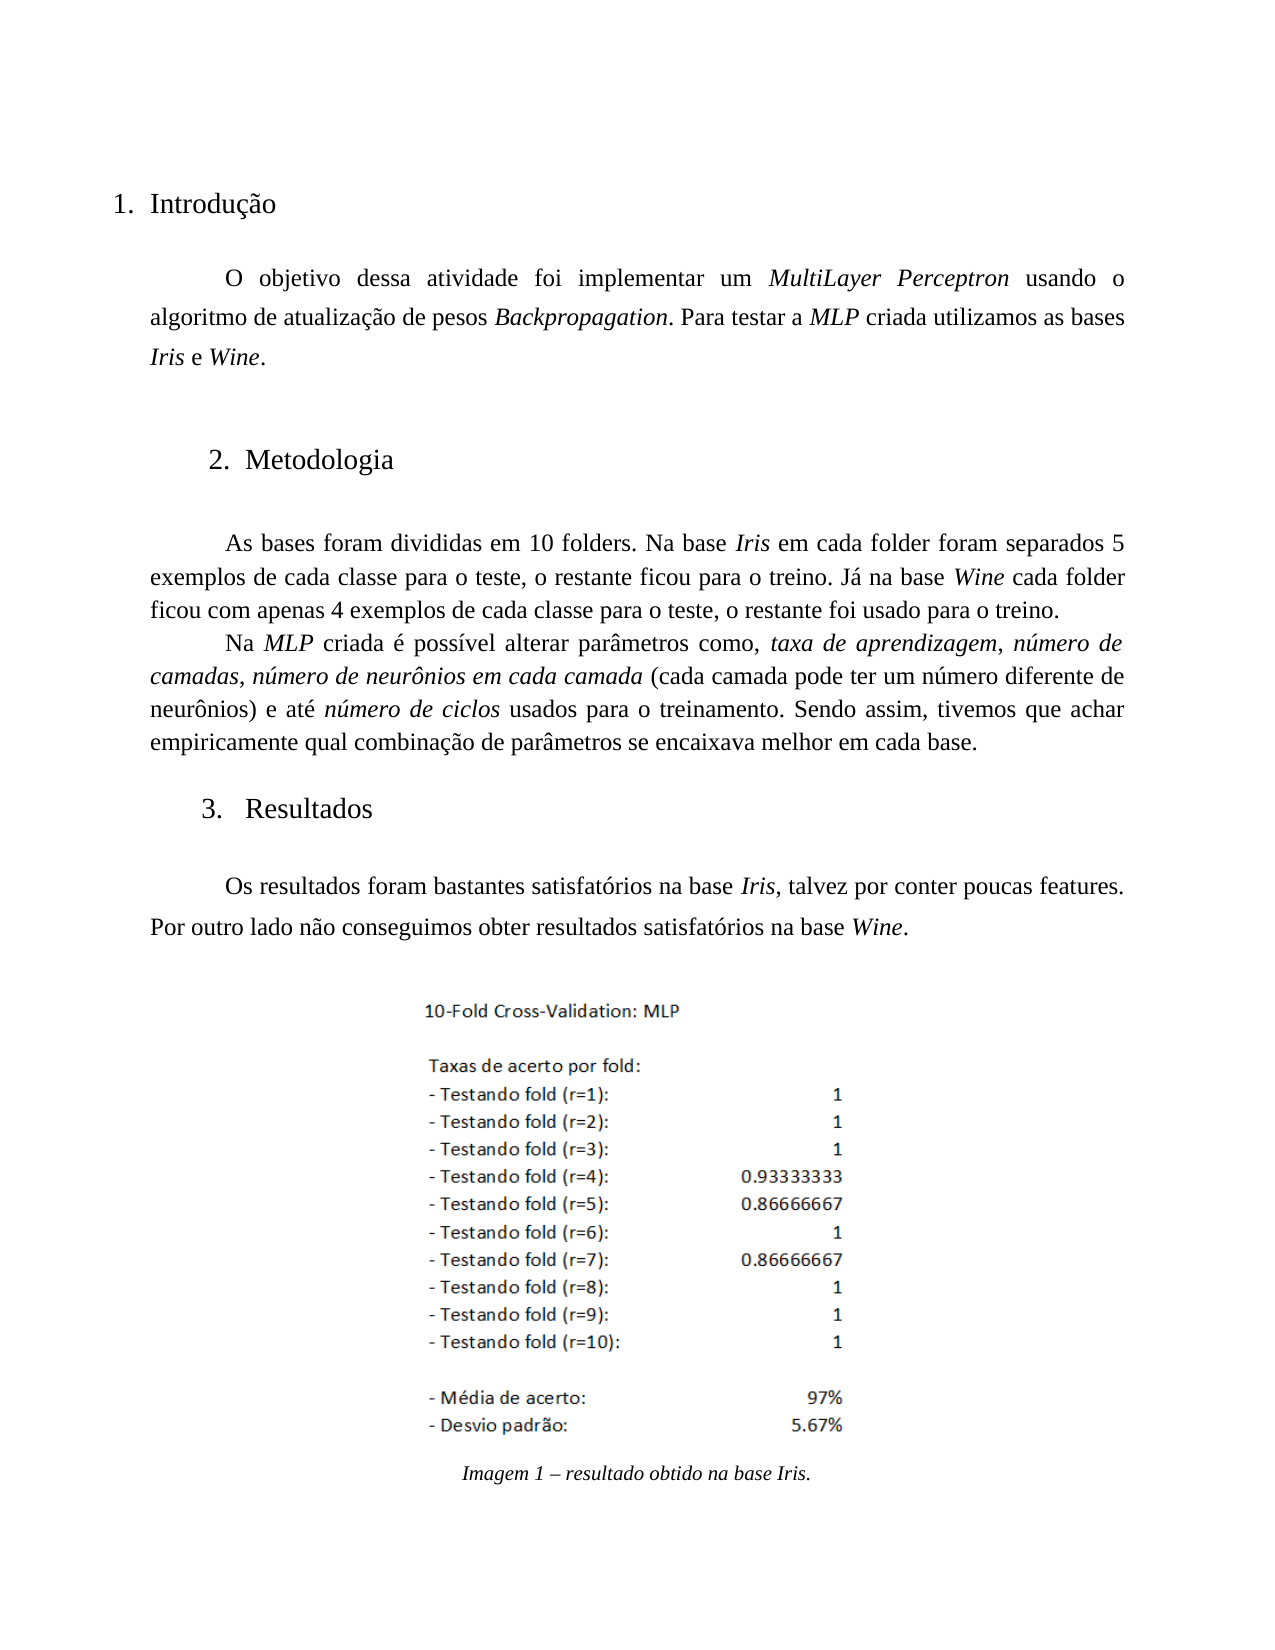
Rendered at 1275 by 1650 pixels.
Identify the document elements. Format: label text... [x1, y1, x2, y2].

picture [414, 990, 861, 1452]
text As bases foram divididas em 10 folders. Na base Iris em cada folder foram separados 5 exemplos de cada classe para o teste, o restante ficou para o treino. Já na base Wine cada folder ficou com apenas 4 exemplos de cada classe para o teste, o restante foi usado para o treino. [150, 524, 1125, 624]
text Na MLP criada é possível alterar parâmetros como, taxa de aprendizagem, número de camadas, número de neurônios em cada camada (cada camada pode ter um número diferente de neurônios) e até número de ciclos usados para o treinamento. Sendo assim, tivemos que achar empiricamente qual combinação de parâmetros se encaixava melhor em cada base. [150, 628, 1125, 756]
list Introdução [112, 186, 1125, 220]
text O objetivo dessa atividade foi implementar um MultiLayer Perceptron usando o algoritmo de atualização de pesos Backpropagation. Para testar a MLP criada utilizamos as bases Iris e Wine. [150, 263, 1125, 371]
text Os resultados foram bastantes satisfatórios na base Iris, talvez por conter poucas features. Por outro lado não conseguimos obter resultados satisfatórios na base Wine. [150, 867, 1125, 940]
text 3. Resultados [150, 791, 1125, 824]
text 2. Metodologia [150, 442, 1125, 476]
text Imagem 1 – resultado obtido na base Iris. [150, 1461, 1125, 1485]
